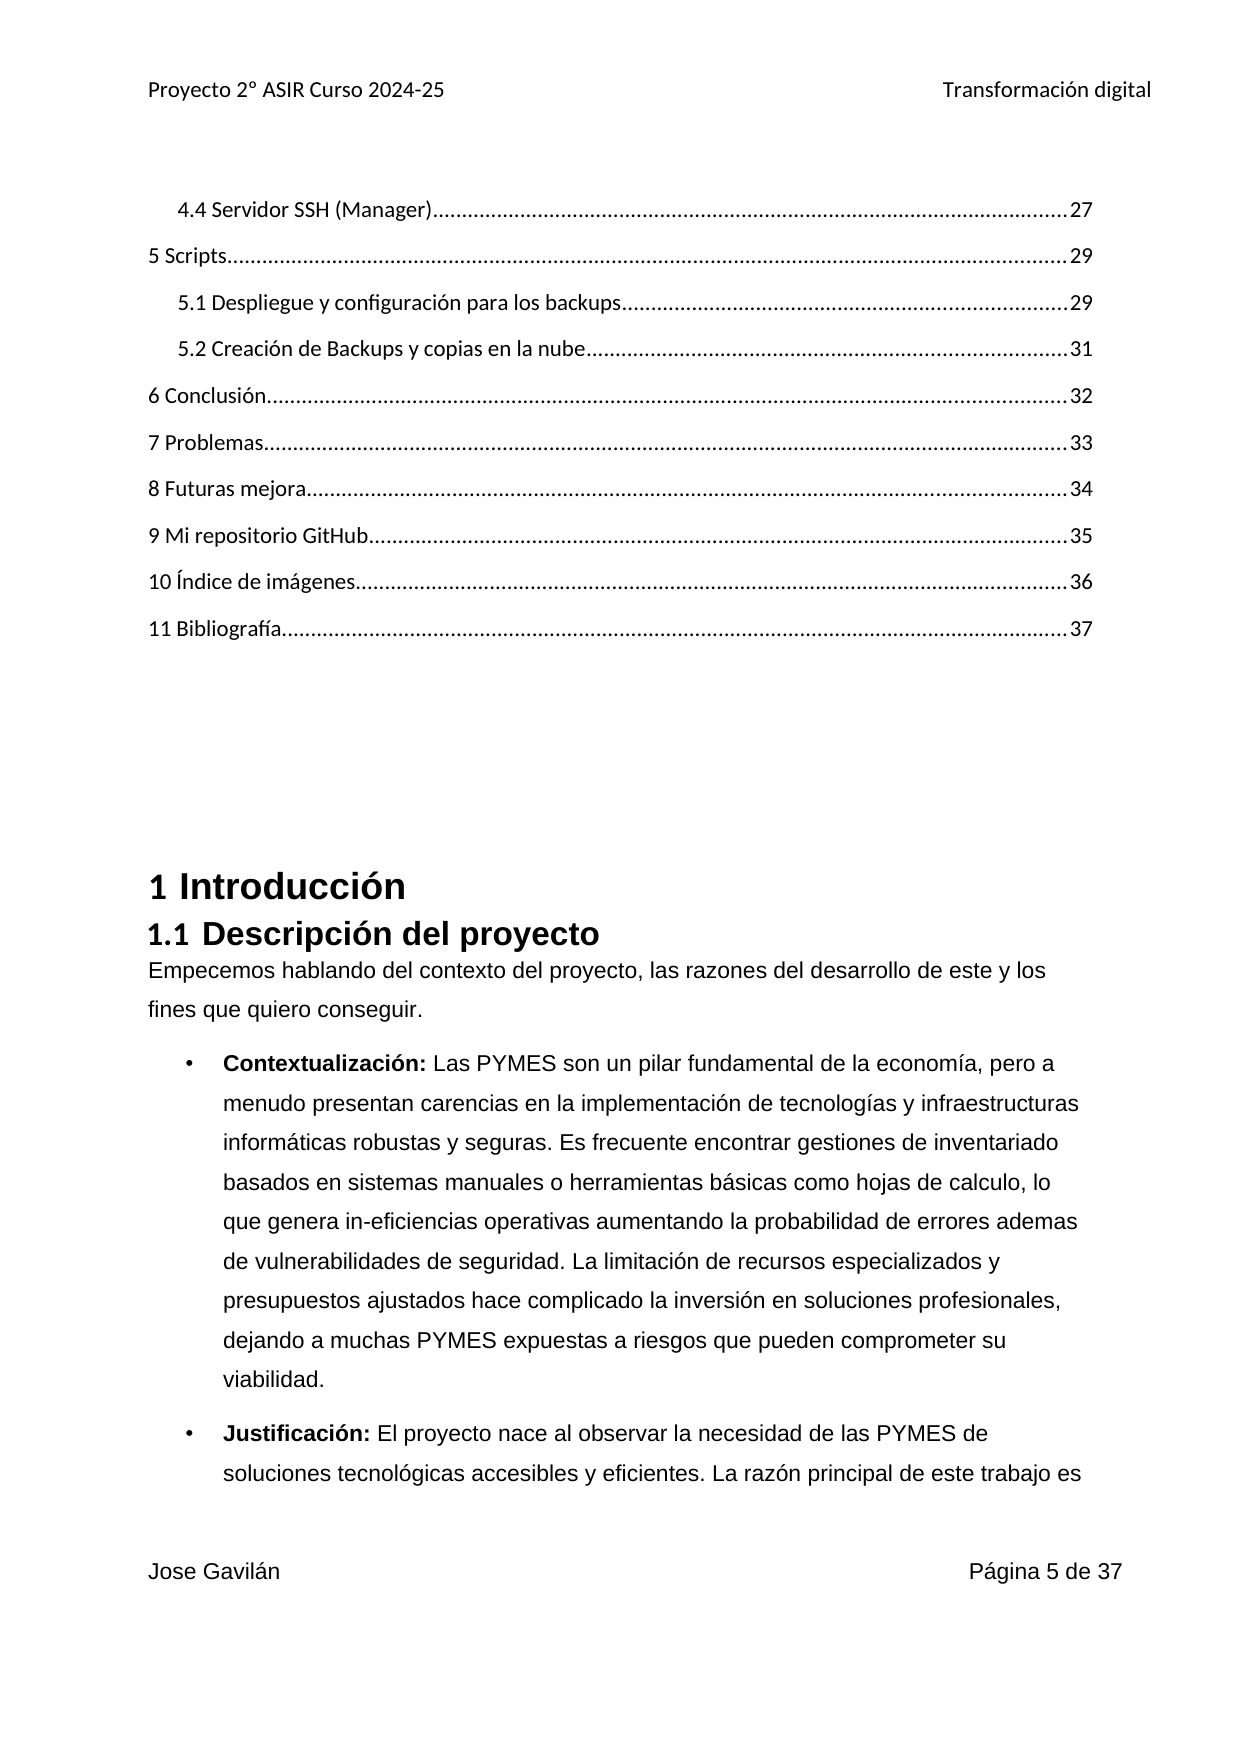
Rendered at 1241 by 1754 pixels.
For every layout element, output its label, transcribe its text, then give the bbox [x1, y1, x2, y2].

text 6 Conclusión 32 [148, 381, 1093, 409]
text 7 Problemas 33 [148, 428, 1093, 456]
text 4.4 Servidor SSH (Manager) 27 [177, 195, 1093, 223]
text 5 Scripts 29 [148, 241, 1093, 269]
subtitle Descripción del proyecto [146, 913, 1093, 954]
list Contextualización: Las PYMES son un pilar fundamental de la economía, pero a menudo presentan carencias en la implementación de tecnologías y infraestructuras informáticas robustas y seguras. Es frecuente encontrar gestiones de inventariado basados en sistemas manuales o herramientas básicas como hojas de calculo, lo que genera in-eficiencias operativas aumentando la probabilidad de errores ademas de vulnerabilidades de seguridad. La limitación de recursos especializados y presupuestos ajustados hace complicado la inversión en soluciones profesionales, dejando a muchas PYMES expuestas a riesgos que pueden comprometer su viabilidad. [185, 1050, 1093, 1392]
text 9 Mi repositorio GitHub 35 [148, 521, 1093, 549]
text 5.2 Creación de Backups y copias en la nube 31 [177, 334, 1093, 363]
list Justificación: El proyecto nace al observar la necesidad de las PYMES de soluciones tecnológicas accesibles y eficientes. La razón principal de este trabajo es [185, 1420, 1093, 1486]
text 8 Futuras mejora 34 [148, 474, 1093, 502]
text 5.1 Despliegue y configuración para los backups 29 [177, 288, 1093, 316]
text 10 Índice de imágenes 36 [148, 567, 1093, 595]
text 11 Bibliografía 37 [148, 614, 1093, 642]
subtitle Introducción [148, 863, 1093, 909]
text Empecemos hablando del contexto del proyecto, las razones del desarrollo de este y los fines que quiero conseguir. [148, 957, 1093, 1023]
